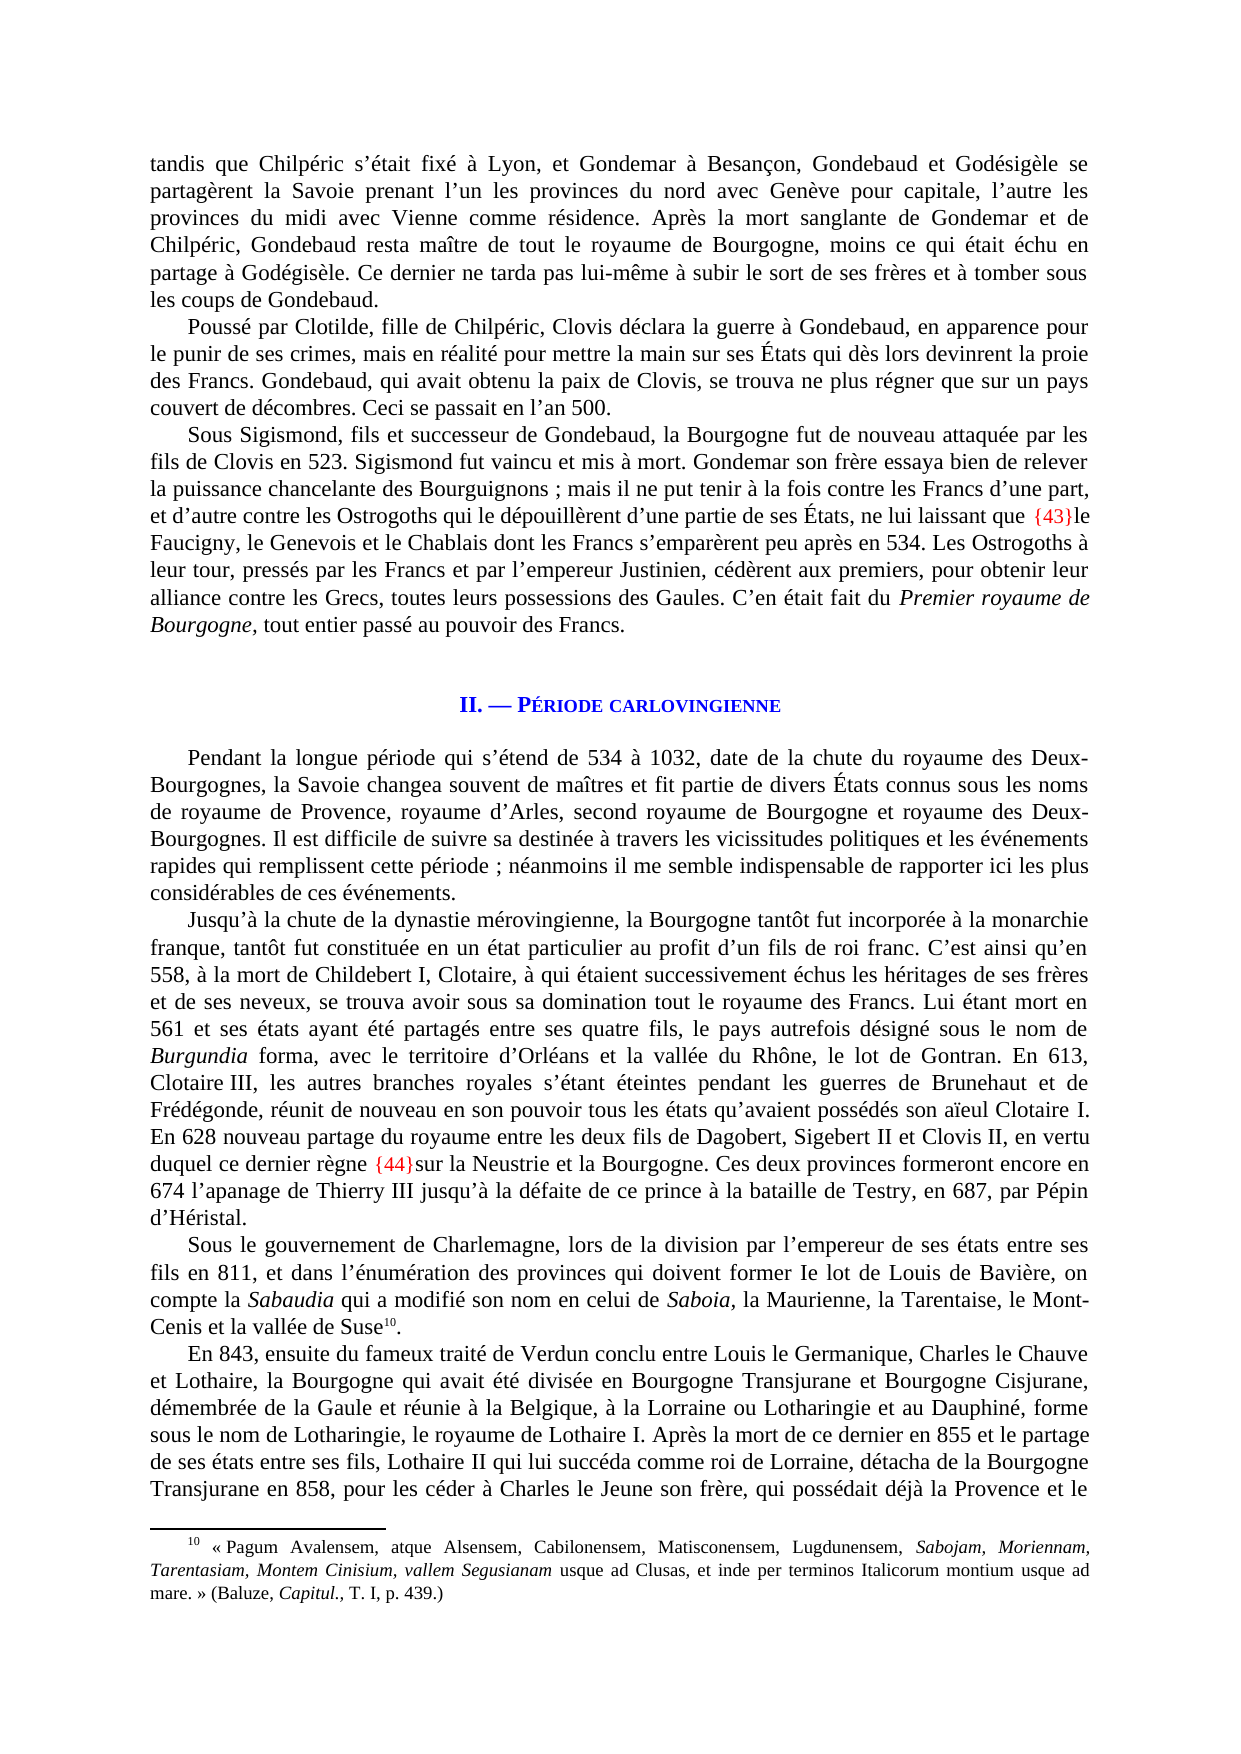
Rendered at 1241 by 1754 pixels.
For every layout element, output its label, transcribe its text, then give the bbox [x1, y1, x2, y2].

text Pendant la longue période qui s’étend de 534 à 1032, date de la chute du royaume des Deux-Bourgognes, la Savoie changea souvent de maîtres et fit partie de divers États connus sous les noms de royaume de Provence, royaume d’Arles, second royaume de Bourgogne et royaume des Deux-Bourgognes. Il est difficile de suivre sa destinée à travers les vicissitudes politiques et les événements rapides qui remplissent cette période ; néanmoins il me semble indispensable de rapporter ici les plus considérables de ces événements. [150, 744, 1090, 906]
text Jusqu’à la chute de la dynastie mérovingienne, la Bourgogne tantôt fut incorporée à la monarchie franque, tantôt fut constituée en un état particulier au profit d’un fils de roi franc. C’est ainsi qu’en 558, à la mort de Childebert I, Clotaire, à qui étaient successivement échus les héritages de ses frères et de ses neveux, se trouva avoir sous sa domination tout le royaume des Francs. Lui étant mort en 561 et ses états ayant été partagés entre ses quatre fils, le pays autrefois désigné sous le nom de Burgundia forma, avec le territoire d’Orléans et la vallée du Rhône, le lot de Gontran. En 613, Clotaire III, les autres branches royales s’étant éteintes pendant les guerres de Brunehaut et de Frédégonde, réunit de nouveau en son pouvoir tous les états qu’avaient possédés son aïeul Clotaire I. En 628 nouveau partage du royaume entre les deux fils de Dagobert, Sigebert II et Clovis II, en vertu duquel ce dernier règne {44}sur la Neustrie et la Bourgogne. Ces deux provinces formeront encore en 674 l’apanage de Thierry III jusqu’à la défaite de ce prince à la bataille de Testry, en 687, par Pépin d’Héristal. [150, 906, 1090, 1231]
text Sous le gouvernement de Charlemagne, lors de la division par l’empereur de ses états entre ses fils en 811, et dans l’énumération des provinces qui doivent former Ie lot de Louis de Bavière, on compte la Sabaudia qui a modifié son nom en celui de Saboia, la Maurienne, la Tarentaise, le Mont-Cenis et la vallée de Suse. [150, 1231, 1090, 1339]
text II. — Période carlovingienne [150, 687, 1090, 719]
text tandis que Chilpéric s’était fixé à Lyon, et Gondemar à Besançon, Gondebaud et Godésigèle se partagèrent la Savoie prenant l’un les provinces du nord avec Genève pour capitale, l’autre les provinces du midi avec Vienne comme résidence. Après la mort sanglante de Gondemar et de Chilpéric, Gondebaud resta maître de tout le royaume de Bourgogne, moins ce qui était échu en partage à Godégisèle. Ce dernier ne tarda pas lui-même à subir le sort de ses frères et à tomber sous les coups de Gondebaud. [150, 150, 1090, 312]
text Sous Sigismond, fils et successeur de Gondebaud, la Bourgogne fut de nouveau attaquée par les fils de Clovis en 523. Sigismond fut vaincu et mis à mort. Gondemar son frère essaya bien de relever la puissance chancelante des Bourguignons ; mais il ne put tenir à la fois contre les Francs d’une part, et d’autre contre les Ostrogoths qui le dépouillèrent d’une partie de ses États, ne lui laissant que {43}le Faucigny, le Genevois et le Chablais dont les Francs s’emparèrent peu après en 534. Les Ostrogoths à leur tour, pressés par les Francs et par l’empereur Justinien, cédèrent aux premiers, pour obtenir leur alliance contre les Grecs, toutes leurs possessions des Gaules. C’en était fait du Premier royaume de Bourgogne, tout entier passé au pouvoir des Francs. [150, 421, 1090, 637]
text En 843, ensuite du fameux traité de Verdun conclu entre Louis le Germanique, Charles le Chauve et Lothaire, la Bourgogne qui avait été divisée en Bourgogne Transjurane et Bourgogne Cisjurane, démembrée de la Gaule et réunie à la Belgique, à la Lorraine ou Lotharingie et au Dauphiné, forme sous le nom de Lotharingie, le royaume de Lothaire I. Après la mort de ce dernier en 855 et le partage de ses états entre ses fils, Lothaire II qui lui succéda comme roi de Lorraine, détacha de la Bourgogne Transjurane en 858, pour les céder à Charles le Jeune son frère, qui possédait déjà la Provence et le duché de Lyon le diocèse de Belley et la Tarentaise. Sauf le diocèse de Genève qui continuera à faire partie de la Transjurane, la Savoie tout entière fut comprise dans les états de Charles le {45}Jeune qui prit le titre de roi de Provence. Cet état de choses dura jusqu’en 863, époque à laquelle les diocèses de Belley et de Tarentaise firent retour au royaume de Lorraine sous l’autorité de Lothaire II. [150, 1339, 1090, 1502]
text « Pagum Avalensem, atque Alsensem, Cabilonensem, Matisconensem, Lugdunensem, Sabojam, Moriennam, Tarentasiam, Montem Cinisium, vallem Segusianam usque ad Clusas, et inde per terminos Italicorum montium usque ad mare. » (Baluze, Capitul., T. I, p. 439.) [150, 1535, 1090, 1604]
text Poussé par Clotilde, fille de Chilpéric, Clovis déclara la guerre à Gondebaud, en apparence pour le punir de ses crimes, mais en réalité pour mettre la main sur ses États qui dès lors devinrent la proie des Francs. Gondebaud, qui avait obtenu la paix de Clovis, se trouva ne plus régner que sur un pays couvert de décombres. Ceci se passait en l’an 500. [150, 312, 1090, 421]
